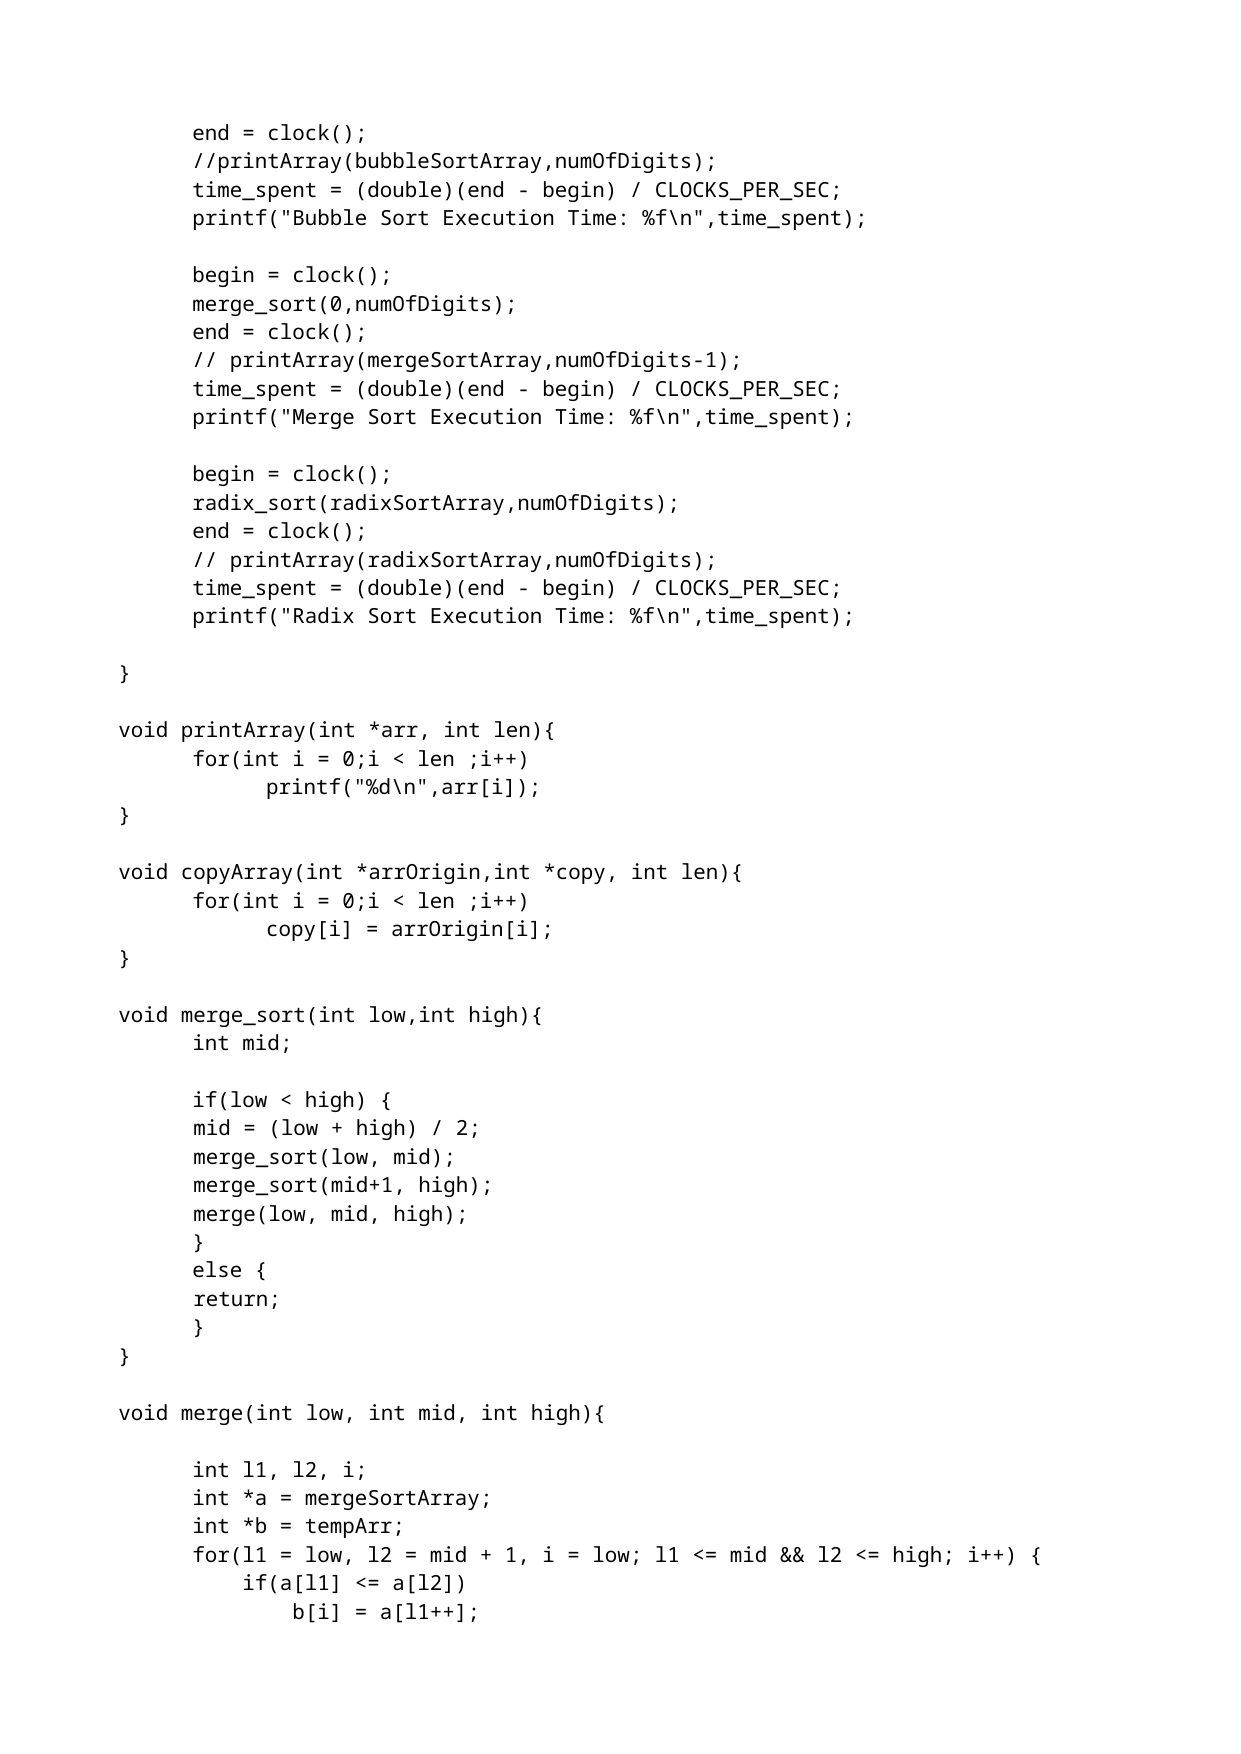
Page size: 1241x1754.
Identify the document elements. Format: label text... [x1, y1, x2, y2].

text merge(low, mid, high); [118, 1199, 1122, 1227]
text merge_sort(mid+1, high); [118, 1170, 1122, 1199]
text // printArray(mergeSortArray,numOfDigits-1); [118, 346, 1122, 374]
text } [118, 801, 1122, 829]
text mid = (low + high) / 2; [118, 1113, 1122, 1142]
text } [118, 1312, 1122, 1341]
text int l1, l2, i; [118, 1455, 1122, 1483]
text // printArray(radixSortArray,numOfDigits); [118, 545, 1122, 573]
text } [118, 943, 1122, 971]
text int mid; [118, 1028, 1122, 1057]
text if(low < high) { [118, 1085, 1122, 1113]
text int *a = mergeSortArray; [118, 1483, 1122, 1512]
text end = clock(); [118, 317, 1122, 346]
text if(a[l1] <= a[l2]) [118, 1568, 1122, 1597]
text printf("Bubble Sort Execution Time: %f\n",time_spent); [118, 203, 1122, 232]
text int *b = tempArr; [118, 1512, 1122, 1540]
text copy[i] = arrOrigin[i]; [118, 914, 1122, 943]
text for(int i = 0;i < len ;i++) [118, 744, 1122, 772]
text time_spent = (double)(end - begin) / CLOCKS_PER_SEC; [118, 175, 1122, 203]
text void copyArray(int *arrOrigin,int *copy, int len){ [118, 857, 1122, 886]
text } [118, 1227, 1122, 1256]
text } [118, 1341, 1122, 1369]
text end = clock(); [118, 516, 1122, 545]
text for(int i = 0;i < len ;i++) [118, 886, 1122, 914]
text else { [118, 1256, 1122, 1284]
text void merge_sort(int low,int high){ [118, 1000, 1122, 1028]
text begin = clock(); [118, 459, 1122, 488]
text } [118, 658, 1122, 687]
text b[i] = a[l1++]; [118, 1597, 1122, 1625]
text printf("Radix Sort Execution Time: %f\n",time_spent); [118, 602, 1122, 630]
text void merge(int low, int mid, int high){ [118, 1398, 1122, 1426]
text radix_sort(radixSortArray,numOfDigits); [118, 488, 1122, 516]
text printf("Merge Sort Execution Time: %f\n",time_spent); [118, 402, 1122, 431]
text merge_sort(low, mid); [118, 1142, 1122, 1170]
text for(l1 = low, l2 = mid + 1, i = low; l1 <= mid && l2 <= high; i++) { [118, 1540, 1122, 1568]
text time_spent = (double)(end - begin) / CLOCKS_PER_SEC; [118, 573, 1122, 602]
text time_spent = (double)(end - begin) / CLOCKS_PER_SEC; [118, 374, 1122, 402]
text printf("%d\n",arr[i]); [118, 772, 1122, 801]
text return; [118, 1284, 1122, 1312]
text end = clock(); [118, 118, 1122, 147]
text merge_sort(0,numOfDigits); [118, 289, 1122, 317]
text //printArray(bubbleSortArray,numOfDigits); [118, 147, 1122, 175]
text begin = clock(); [118, 260, 1122, 289]
text void printArray(int *arr, int len){ [118, 715, 1122, 744]
